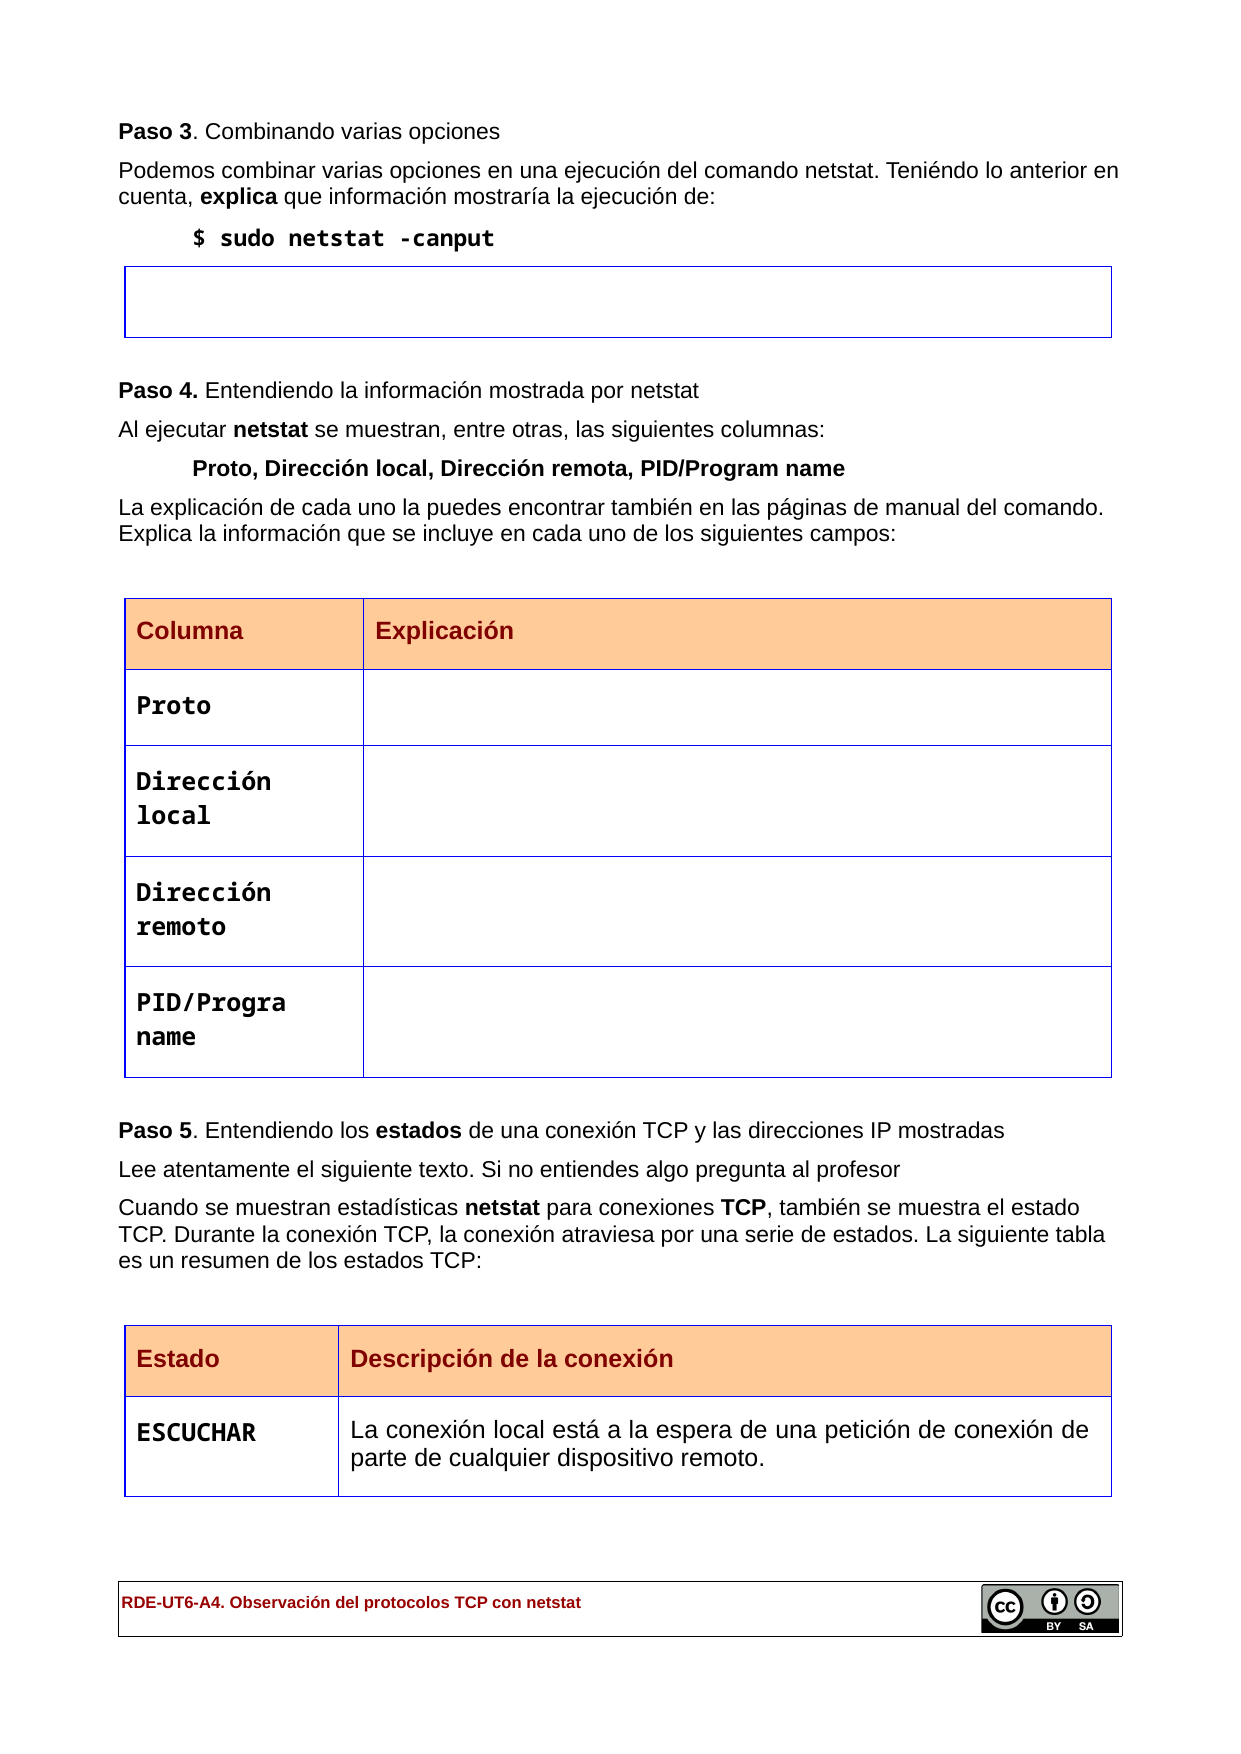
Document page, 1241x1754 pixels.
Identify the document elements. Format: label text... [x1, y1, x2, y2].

table_cell PID/Progra name [126, 967, 363, 1077]
text Cuando se muestran estadísticas netstat para conexiones TCP, también se muestra el estado TCP. Durante la conexión TCP, la conexión atraviesa por una serie de estados. La siguiente tabla es un resumen de los estados TCP: [118, 1194, 1122, 1273]
table_cell [364, 746, 1111, 856]
table_header Explicación [364, 599, 1111, 669]
text Podemos combinar varias opciones en una ejecución del comando netstat. Teniéndo lo anterior en cuenta, explica que información mostraría la ejecución de: [118, 157, 1122, 210]
table_cell Dirección local [126, 746, 363, 856]
table_header Descripción de la conexión [339, 1326, 1111, 1396]
text Al ejecutar netstat se muestran, entre otras, las siguientes columnas: [118, 416, 1122, 442]
text La explicación de cada uno la puedes encontrar también en las páginas de manual del comando. Explica la información que se incluye en cada uno de los siguientes campos: [118, 493, 1122, 546]
text Paso 5. Entendiendo los estados de una conexión TCP y las direcciones IP mostradas [118, 1117, 1122, 1143]
picture [981, 1584, 1119, 1633]
table_cell [364, 967, 1111, 1077]
text Lee atentamente el siguiente texto. Si no entiendes algo pregunta al profesor [118, 1156, 1122, 1182]
table_header Estado [126, 1326, 338, 1396]
table_header [126, 267, 1111, 337]
table_cell Proto [126, 670, 363, 745]
text $ sudo netstat -canput [118, 222, 1122, 253]
text Proto, Dirección local, Dirección remota, PID/Program name [192, 455, 1122, 481]
table_cell [364, 670, 1111, 745]
table_cell La conexión local está a la espera de una petición de conexión de parte de cualquier dispositivo remoto. [339, 1397, 1111, 1496]
table_header Columna [126, 599, 363, 669]
text Paso 3. Combinando varias opciones [118, 118, 1122, 144]
table_cell ESCUCHAR [126, 1397, 338, 1496]
text Paso 4. Entendiendo la información mostrada por netstat [118, 377, 1122, 403]
table_cell Dirección remoto [126, 857, 363, 966]
table_cell [364, 857, 1111, 966]
